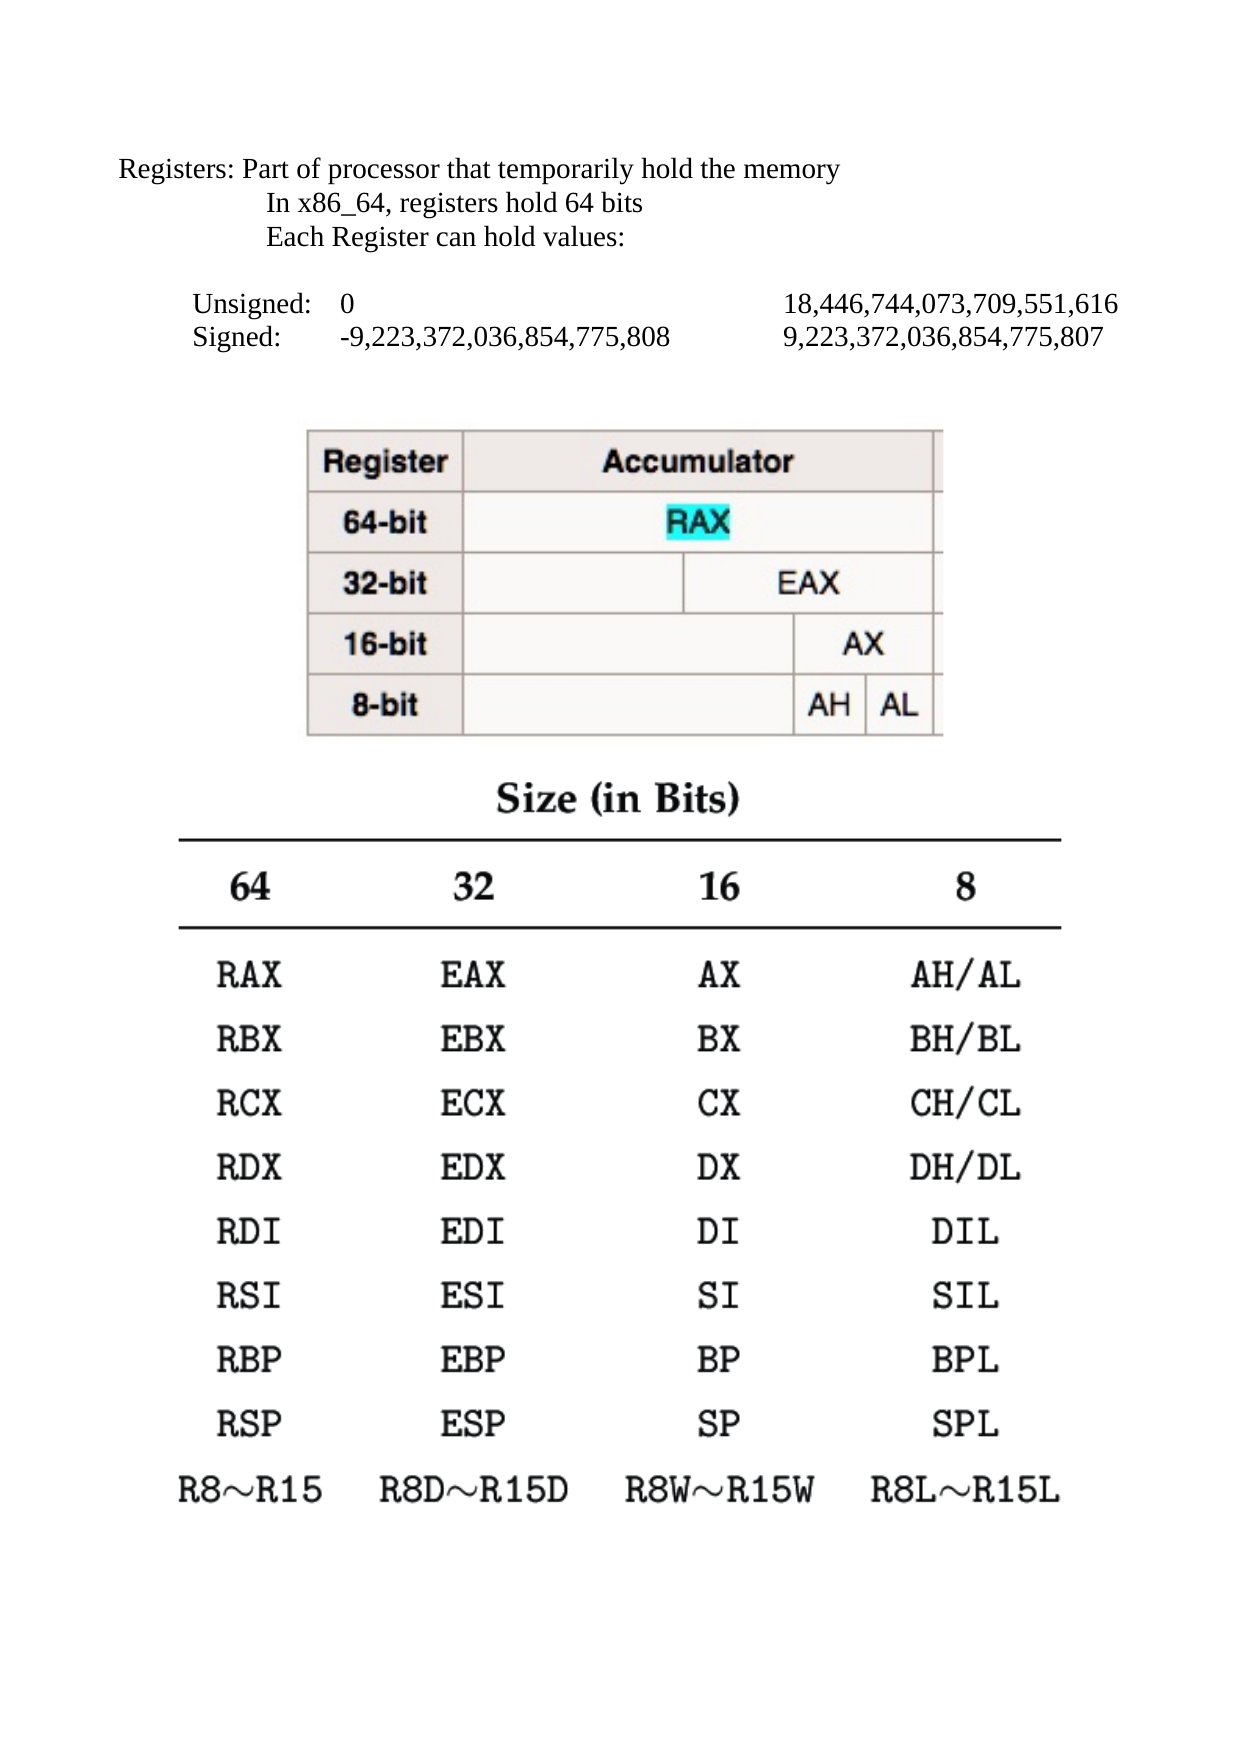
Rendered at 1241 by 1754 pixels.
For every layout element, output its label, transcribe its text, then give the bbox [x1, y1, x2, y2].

text In x86_64, registers hold 64 bits [118, 185, 1122, 219]
text Signed: -9,223,372,036,854,775,808 9,223,372,036,854,775,807 [118, 319, 1122, 353]
picture [296, 420, 944, 748]
picture [178, 781, 1062, 1510]
text Registers: Part of processor that temporarily hold the memory [118, 152, 1122, 185]
text Unsigned: 0 18,446,744,073,709,551,616 [118, 286, 1122, 319]
text Each Register can hold values: [118, 219, 1122, 252]
